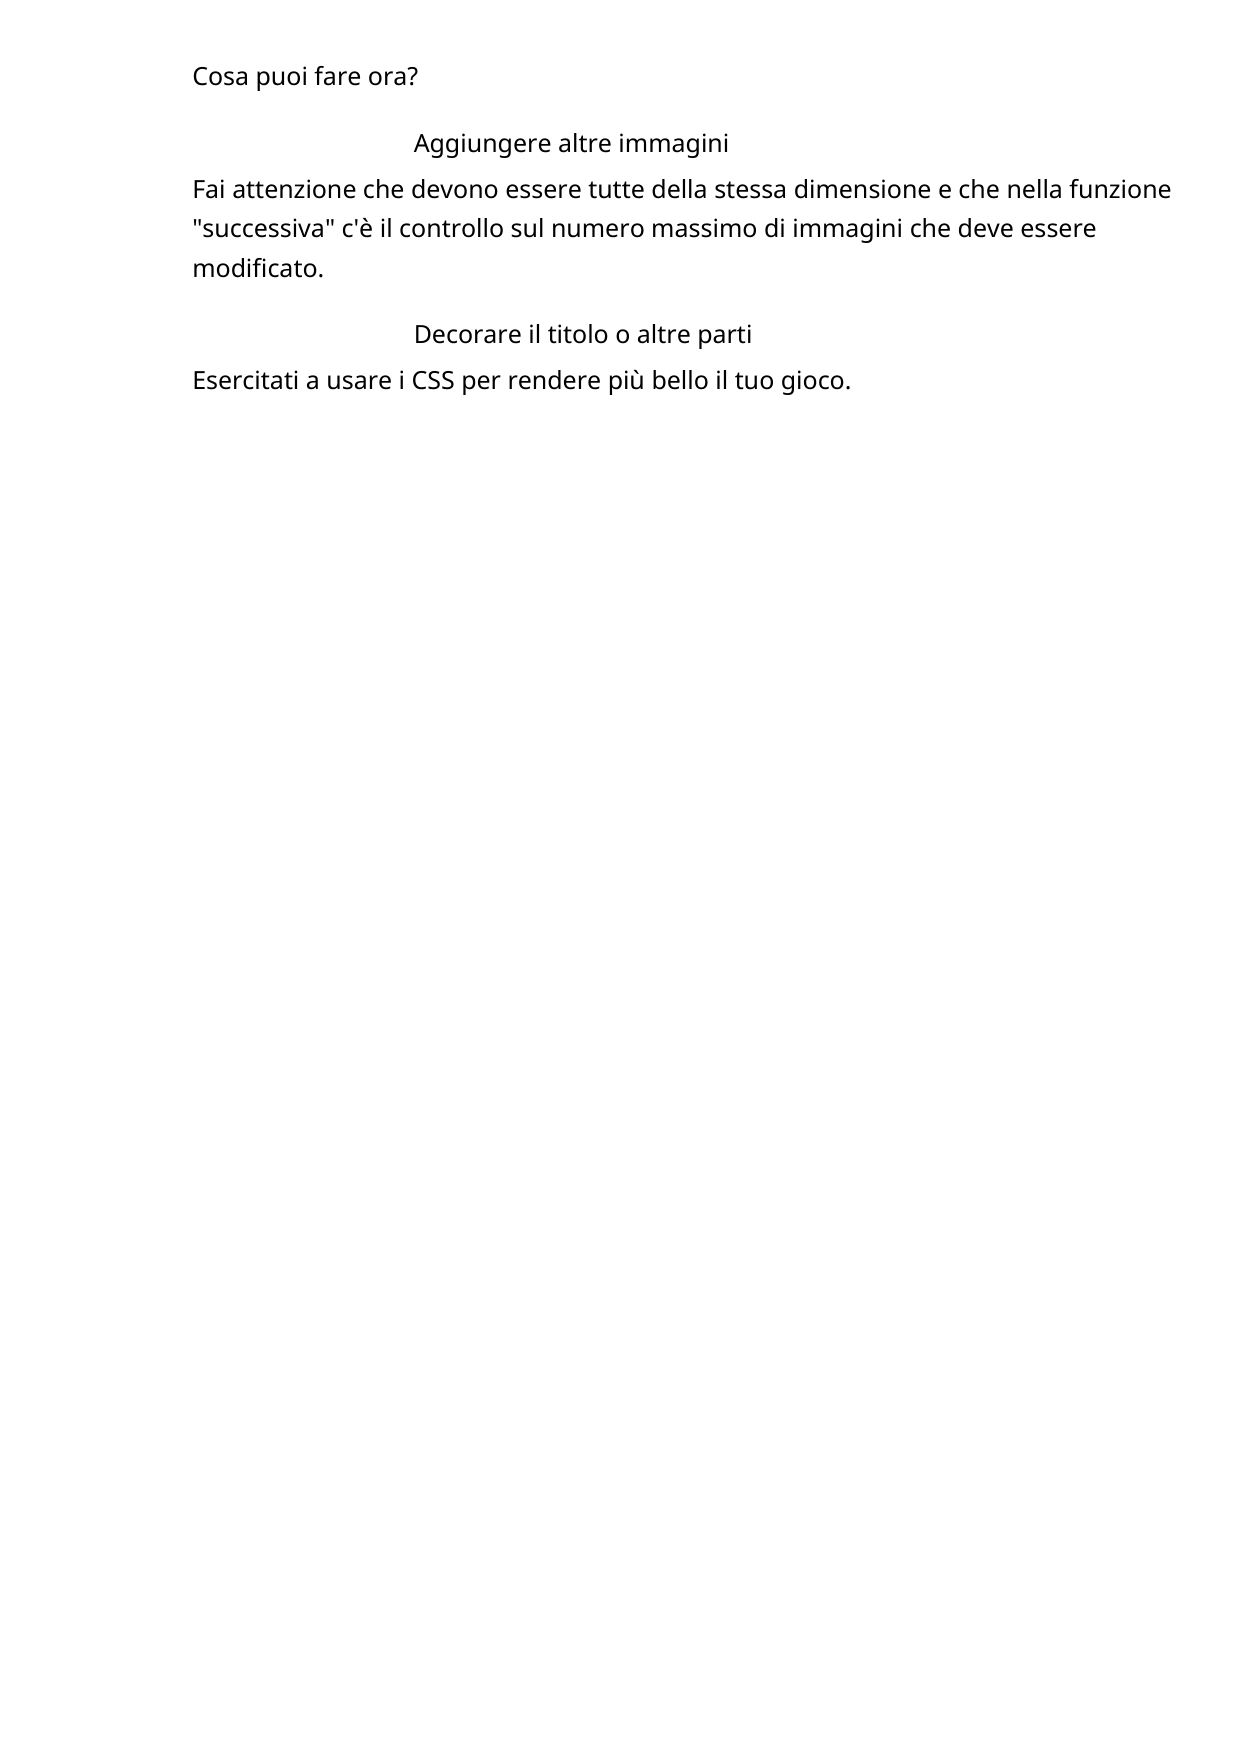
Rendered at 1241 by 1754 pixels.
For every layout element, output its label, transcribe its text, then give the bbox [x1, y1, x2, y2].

list Esercitati a usare i CSS per rendere più bello il tuo gioco. [162, 363, 1181, 397]
subtitle Aggiungere altre immagini [384, 125, 1181, 159]
subtitle Decorare il titolo o altre parti [384, 316, 1181, 351]
list Cosa puoi fare ora? [162, 59, 1181, 93]
list Fai attenzione che devono essere tutte della stessa dimensione e che nella funzione "successiva" c'è il controllo sul numero massimo di immagini che deve essere modificato. [162, 172, 1181, 284]
